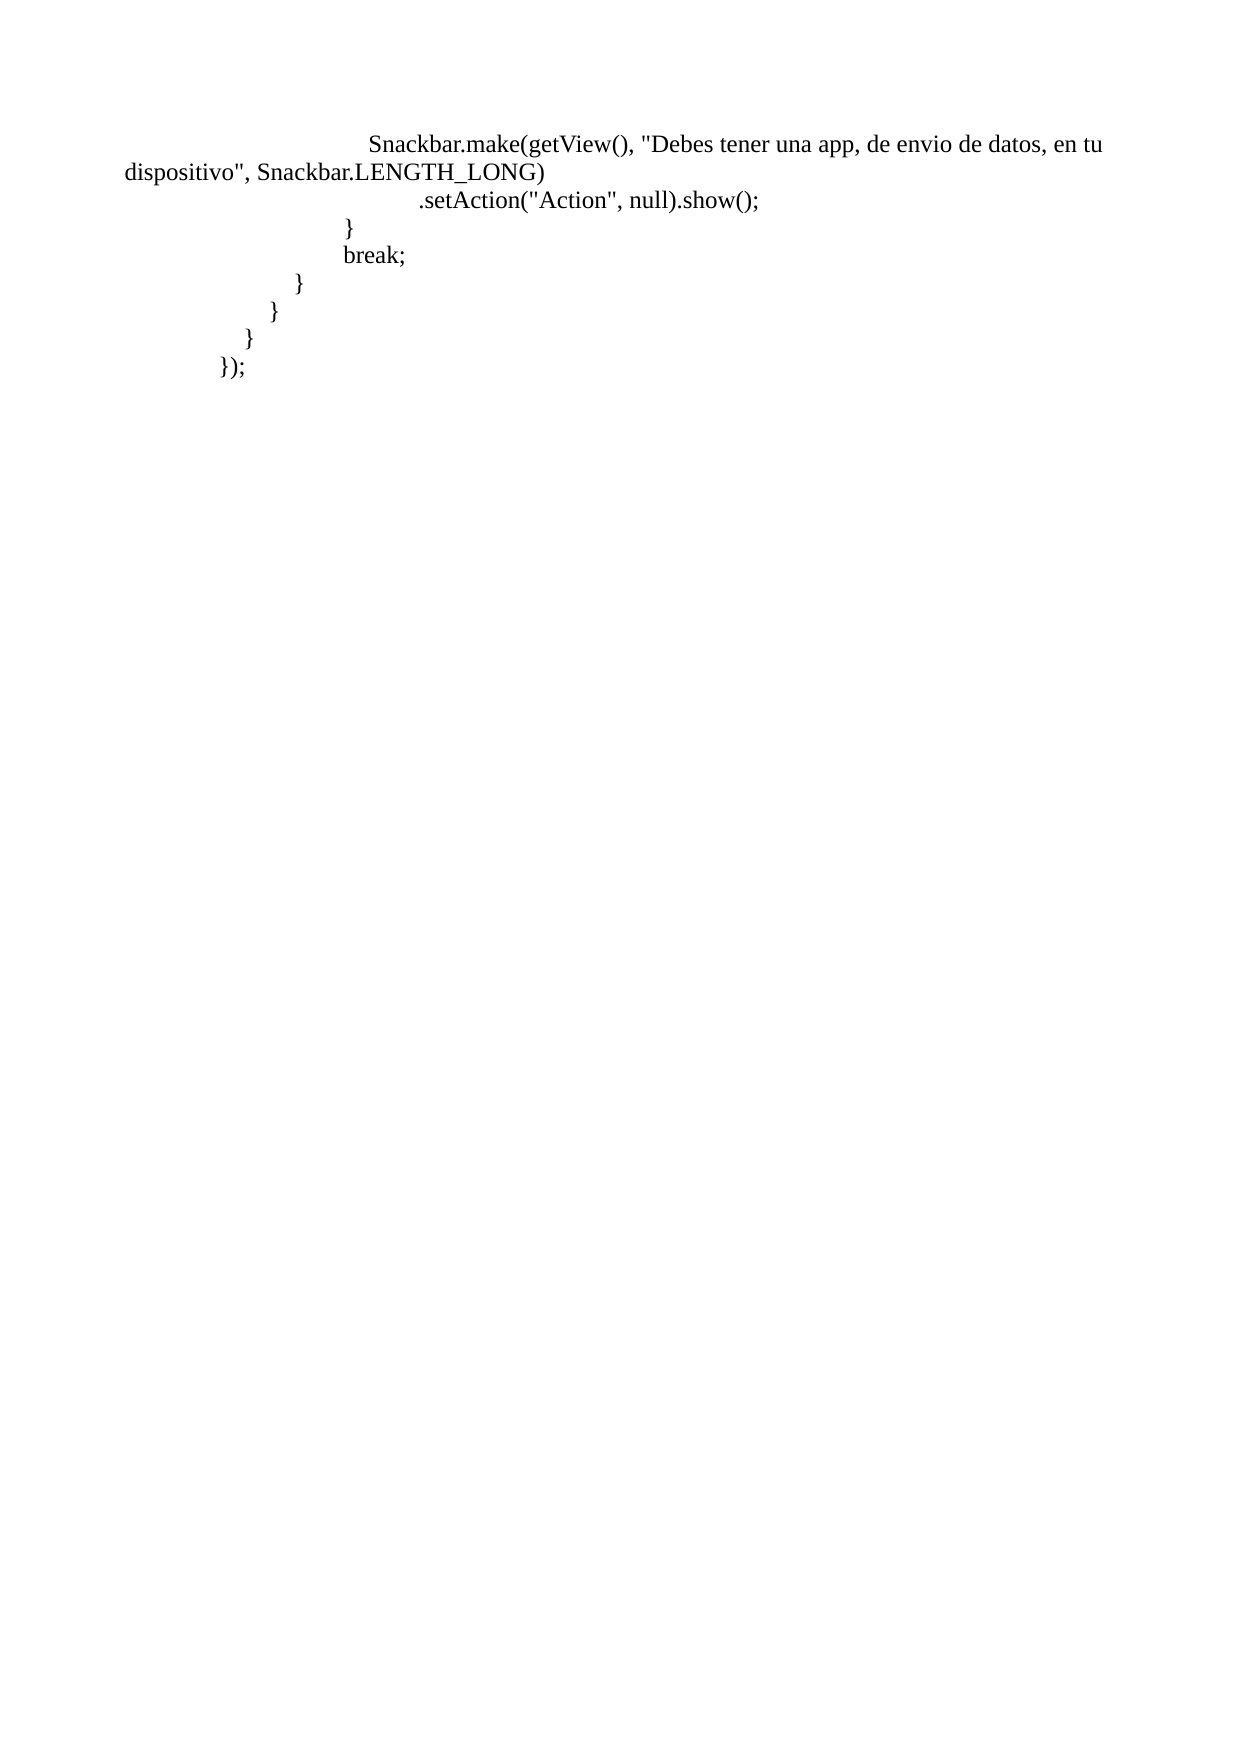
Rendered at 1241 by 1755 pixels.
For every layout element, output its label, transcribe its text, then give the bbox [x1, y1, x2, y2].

text }); [118, 352, 1122, 386]
text } [118, 269, 1122, 297]
text } [118, 297, 1122, 324]
text break; [118, 241, 1122, 269]
text } [118, 324, 1122, 352]
text .setAction("Action", null).show(); [118, 186, 1122, 214]
text } [118, 214, 1122, 241]
text Snackbar.make(getView(), "Debes tener una app, de envio de datos, en tu dispositivo", Snackbar.LENGTH_LONG) [118, 124, 1122, 186]
